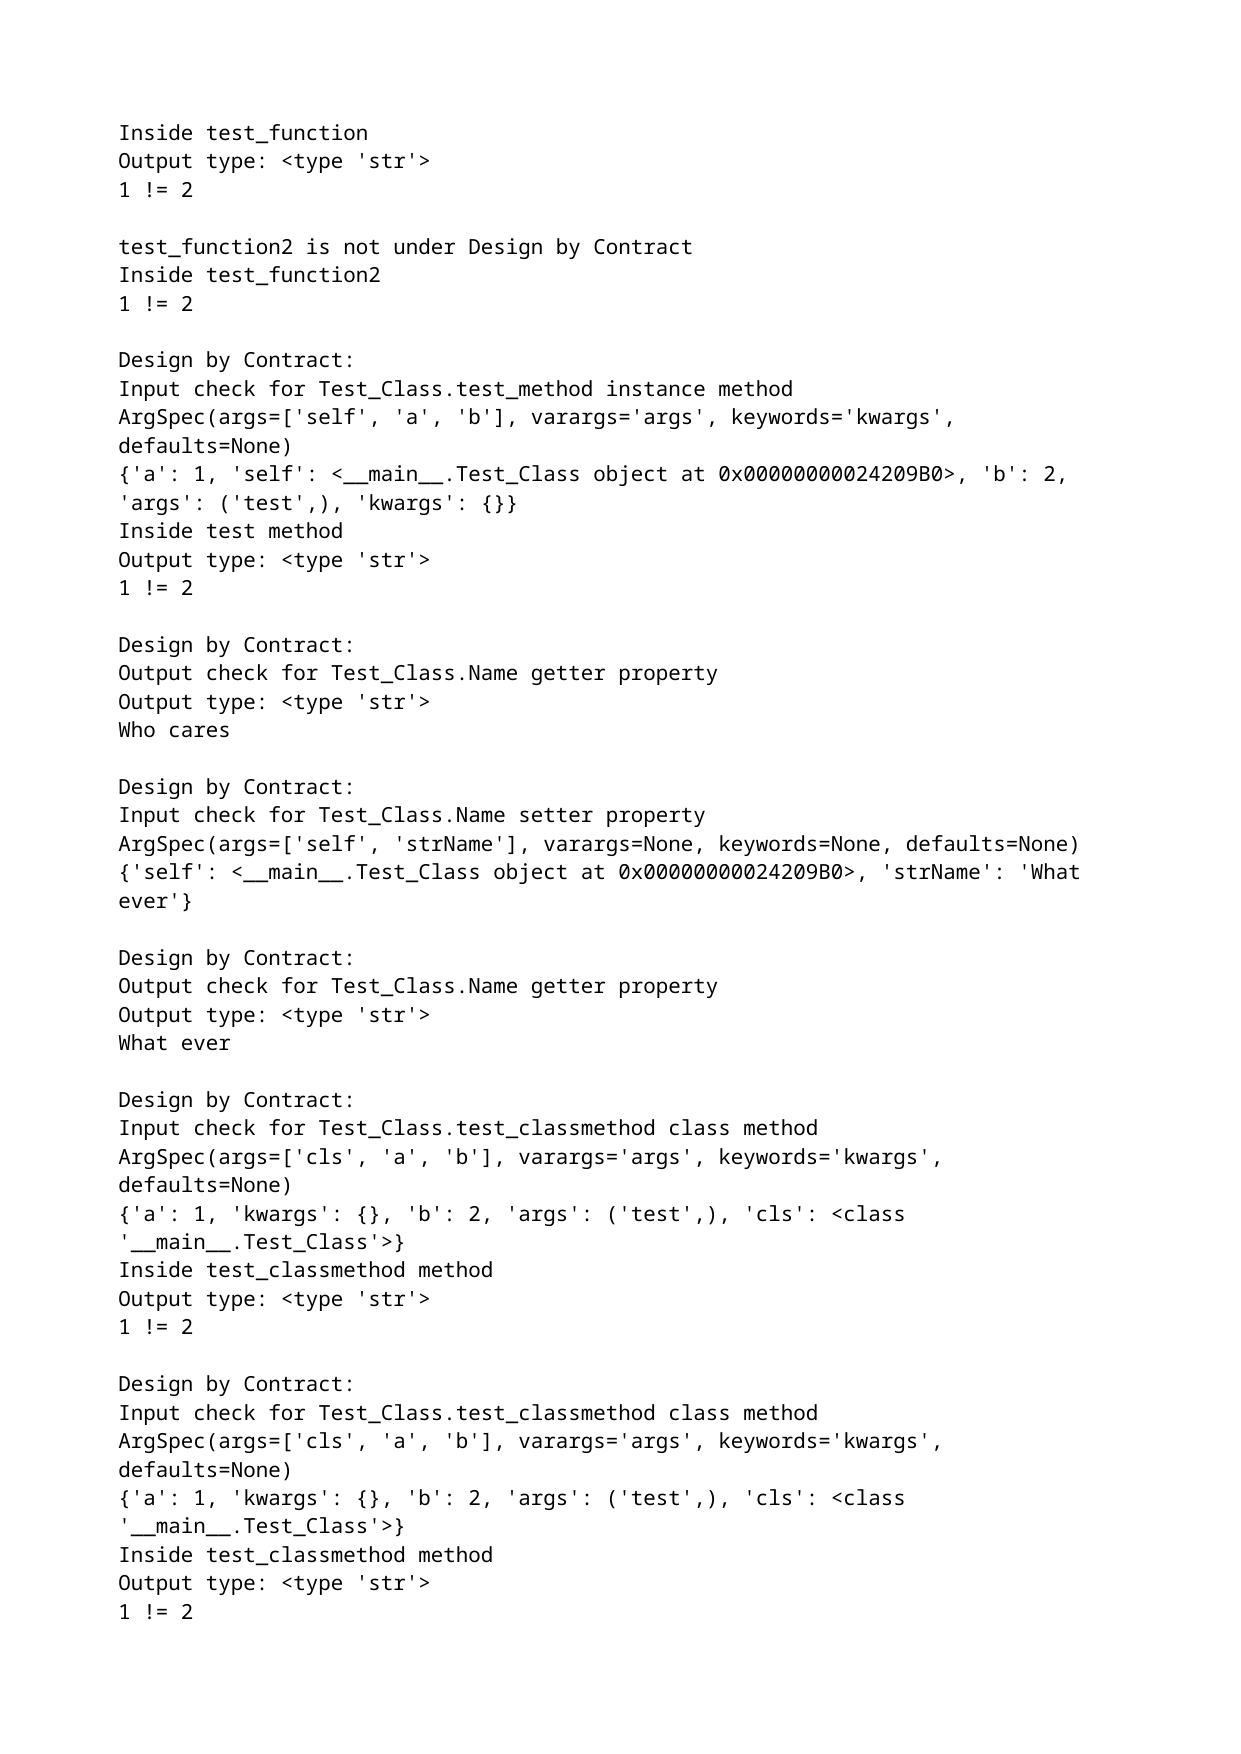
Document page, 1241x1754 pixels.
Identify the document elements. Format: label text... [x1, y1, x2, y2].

text {'a': 1, 'kwargs': {}, 'b': 2, 'args': ('test',), 'cls': <class '__main__.Test_Class'>} [118, 1199, 1122, 1256]
text {'a': 1, 'kwargs': {}, 'b': 2, 'args': ('test',), 'cls': <class '__main__.Test_Class'>} [118, 1483, 1122, 1540]
text ArgSpec(args=['cls', 'a', 'b'], varargs='args', keywords='kwargs', defaults=None) [118, 1426, 1122, 1483]
text Design by Contract: [118, 630, 1122, 658]
text Design by Contract: [118, 1085, 1122, 1113]
text Who cares [118, 715, 1122, 744]
text ArgSpec(args=['cls', 'a', 'b'], varargs='args', keywords='kwargs', defaults=None) [118, 1142, 1122, 1199]
text Output type: <type 'str'> [118, 687, 1122, 715]
text Input check for Test_Class.test_classmethod class method [118, 1398, 1122, 1426]
text Inside test_function [118, 118, 1122, 147]
text 1 != 2 [118, 1597, 1122, 1625]
text Output check for Test_Class.Name getter property [118, 658, 1122, 687]
text ArgSpec(args=['self', 'strName'], varargs=None, keywords=None, defaults=None) [118, 829, 1122, 857]
text {'a': 1, 'self': <__main__.Test_Class object at 0x00000000024209B0>, 'b': 2, 'args': ('test',), 'kwargs': {}} [118, 459, 1122, 516]
text Inside test_classmethod method [118, 1540, 1122, 1568]
text Output type: <type 'str'> [118, 1284, 1122, 1312]
text Design by Contract: [118, 943, 1122, 971]
text What ever [118, 1028, 1122, 1057]
text Inside test_function2 [118, 260, 1122, 289]
text ArgSpec(args=['self', 'a', 'b'], varargs='args', keywords='kwargs', defaults=None) [118, 402, 1122, 459]
text Input check for Test_Class.Name setter property [118, 801, 1122, 829]
text Input check for Test_Class.test_method instance method [118, 374, 1122, 402]
text {'self': <__main__.Test_Class object at 0x00000000024209B0>, 'strName': 'What ever'} [118, 857, 1122, 914]
text 1 != 2 [118, 289, 1122, 317]
text 1 != 2 [118, 1312, 1122, 1341]
text Inside test method [118, 516, 1122, 545]
text Design by Contract: [118, 1369, 1122, 1398]
text Design by Contract: [118, 772, 1122, 801]
text 1 != 2 [118, 573, 1122, 602]
text 1 != 2 [118, 175, 1122, 203]
text Design by Contract: [118, 346, 1122, 374]
text Input check for Test_Class.test_classmethod class method [118, 1113, 1122, 1142]
text Output type: <type 'str'> [118, 147, 1122, 175]
text Output type: <type 'str'> [118, 1568, 1122, 1597]
text Output type: <type 'str'> [118, 1000, 1122, 1028]
text test_function2 is not under Design by Contract [118, 232, 1122, 260]
text Output check for Test_Class.Name getter property [118, 971, 1122, 1000]
text Inside test_classmethod method [118, 1256, 1122, 1284]
text Output type: <type 'str'> [118, 545, 1122, 573]
